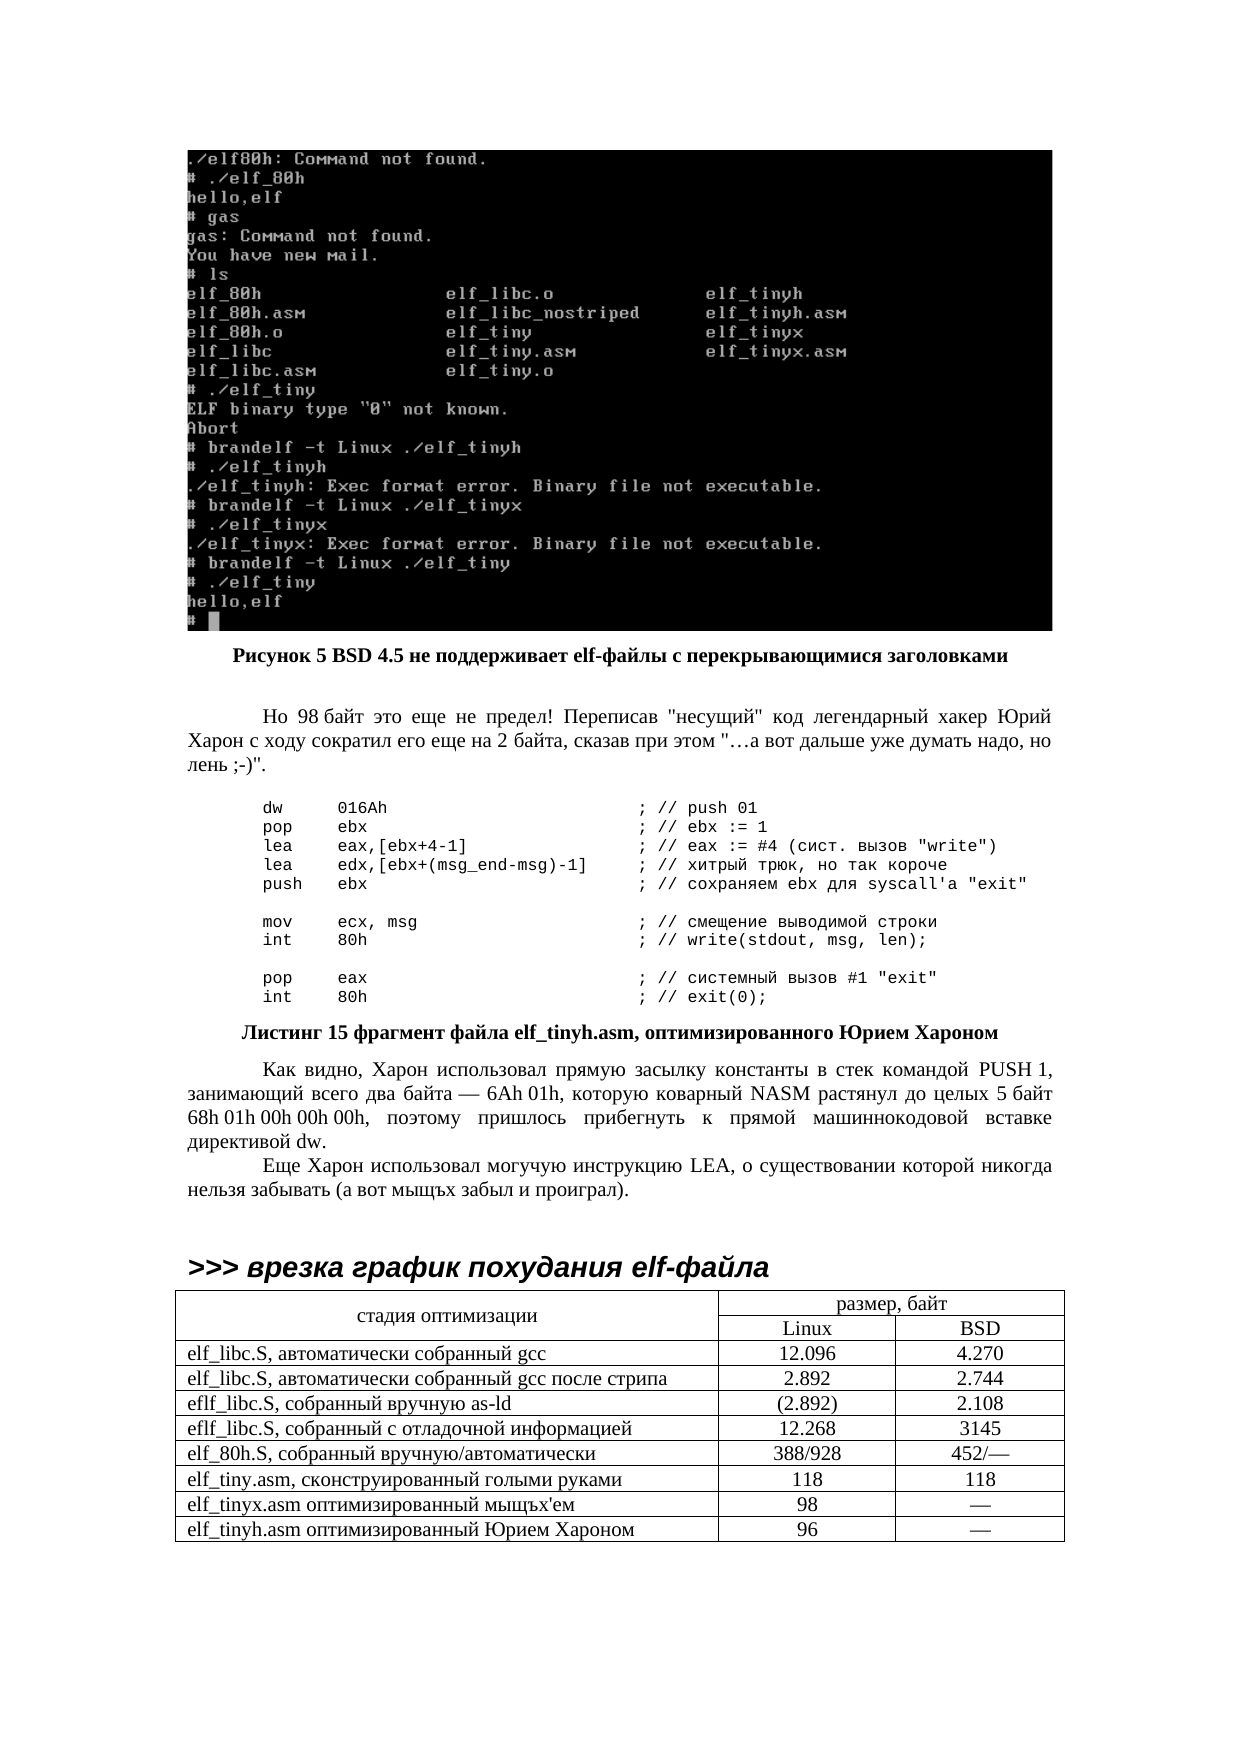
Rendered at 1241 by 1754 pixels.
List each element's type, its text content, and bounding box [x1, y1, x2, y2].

table_cell elf_tinyx.asm оптимизированный мыщъх'ем [176, 1492, 718, 1516]
text pop ebx ; // ebx := 1 [187, 819, 1053, 838]
text pop eax ; // системный вызов #1 "exit" [187, 970, 1053, 988]
table_cell 2.892 [719, 1366, 895, 1390]
text Еще Харон использовал могучую инструкцию LEA, о существовании которой никогда нельзя забывать (а вот мыщъх забыл и проиграл). [187, 1153, 1053, 1201]
text Рисунок 5 BSD 4.5 не поддерживает elf-файлы с перекрывающимися заголовками [187, 643, 1053, 667]
text Как видно, Харон использовал прямую засылку константы в стек командой PUSH 1, занимающий всего два байта — 6Ah 01h, которую коварный NASM растянул до целых 5 байт 68h 01h 00h 00h 00h, поэтому пришлось прибегнуть к прямой машиннокодовой вставке директивой dw. [187, 1056, 1053, 1153]
text lea eax,[ebx+4-1] ; // eax := #4 (сист. вызов "write") [187, 838, 1053, 857]
subtitle >>> врезка график похудания elf-файла [187, 1250, 1053, 1283]
text lea edx,[ebx+(msg_end-msg)-1] ; // хитрый трюк, но так короче [187, 857, 1053, 875]
table_cell — [896, 1492, 1064, 1516]
text dw 016Ah ; // push 01 [187, 800, 1053, 819]
table_cell eflf_libc.S, собранный вручную as-ld [176, 1391, 718, 1415]
table_cell 118 [896, 1466, 1064, 1491]
table_header размер, байт [719, 1291, 1064, 1315]
table_cell elf_libc.S, автоматически собранный gcc после стрипа [176, 1366, 718, 1390]
table_cell elf_tiny.asm, сконструированный голыми руками [176, 1466, 718, 1491]
text int 80h ; // write(stdout, msg, len); [187, 932, 1053, 951]
table_cell 2.108 [896, 1391, 1064, 1415]
text push ebx ; // сохраняем ebx для syscall'а "exit" [187, 875, 1053, 894]
table_cell — [896, 1517, 1064, 1541]
table_cell elf_80h.S, собранный вручную/автоматически [176, 1441, 718, 1465]
table_cell 98 [719, 1492, 895, 1516]
table_cell 96 [719, 1517, 895, 1541]
text mov ecx, msg ; // смещение выводимой строки [187, 913, 1053, 932]
table_cell 12.268 [719, 1416, 895, 1440]
table_cell 12.096 [719, 1341, 895, 1365]
text Листинг 15 фрагмент файла elf_tinyh.asm, оптимизированного Юрием Хароном [187, 1020, 1053, 1044]
table_header стадия оптимизации [176, 1291, 718, 1340]
table_cell elf_libc.S, автоматически собранный gcc [176, 1341, 718, 1365]
table_cell elf_tinyh.asm оптимизированный Юрием Хароном [176, 1517, 718, 1541]
table_cell 118 [719, 1466, 895, 1491]
table_cell (2.892) [719, 1391, 895, 1415]
table_cell Linux [719, 1316, 895, 1340]
table_cell eflf_libc.S, собранный с отладочной информацией [176, 1416, 718, 1440]
text Но 98 байт это еще не предел! Переписав "несущий" код легендарный хакер Юрий Харон с ходу сократил его еще на 2 байта, сказав при этом "…а вот дальше уже думать надо, но лень ;-)". [187, 704, 1053, 776]
table_cell 3145 [896, 1416, 1064, 1440]
table_cell BSD [896, 1316, 1064, 1340]
table_cell 388/928 [719, 1441, 895, 1465]
text int 80h ; // exit(0); [187, 988, 1053, 1007]
table_cell 2.744 [896, 1366, 1064, 1390]
table_cell 452/— [896, 1441, 1064, 1465]
picture [187, 150, 1053, 631]
table_cell 4.270 [896, 1341, 1064, 1365]
